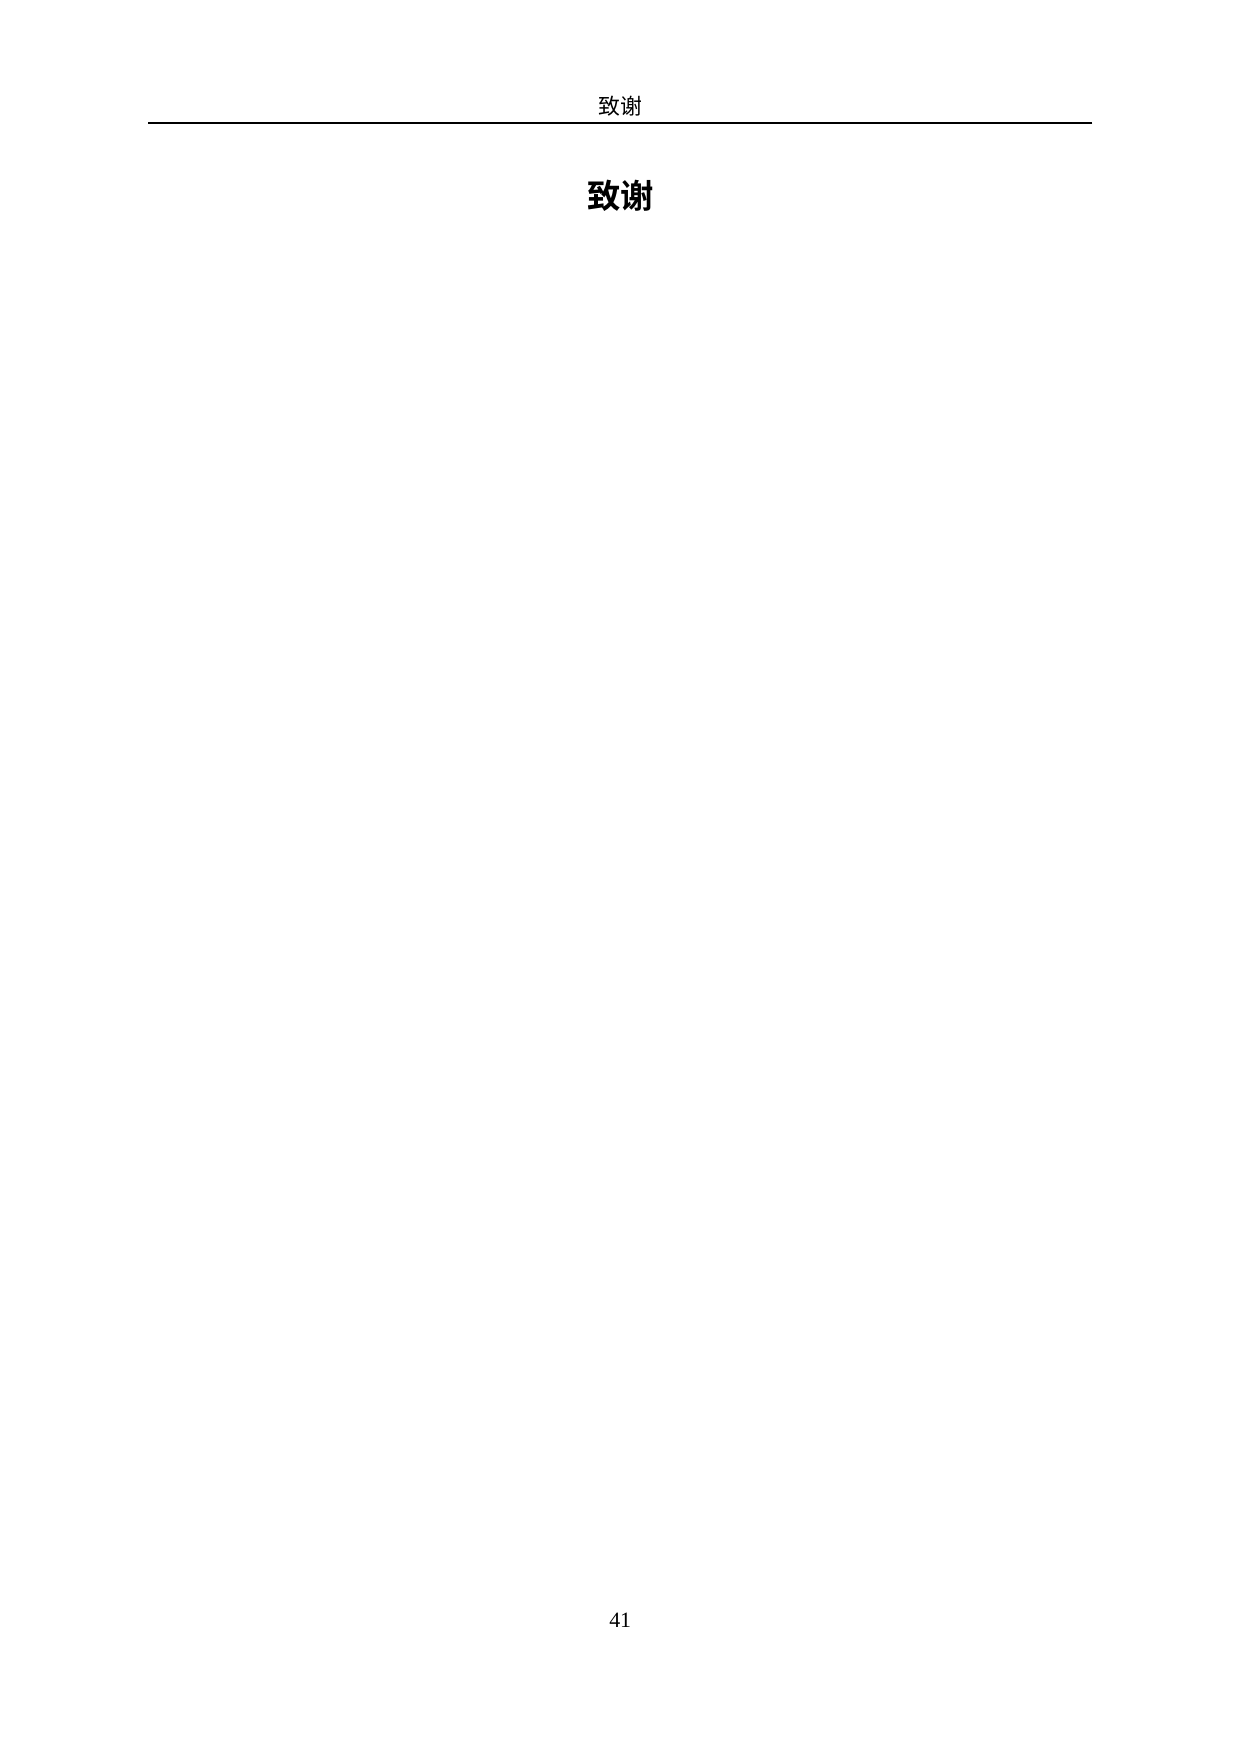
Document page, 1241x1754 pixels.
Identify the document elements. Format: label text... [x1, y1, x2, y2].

subtitle 致谢 [148, 162, 1092, 227]
